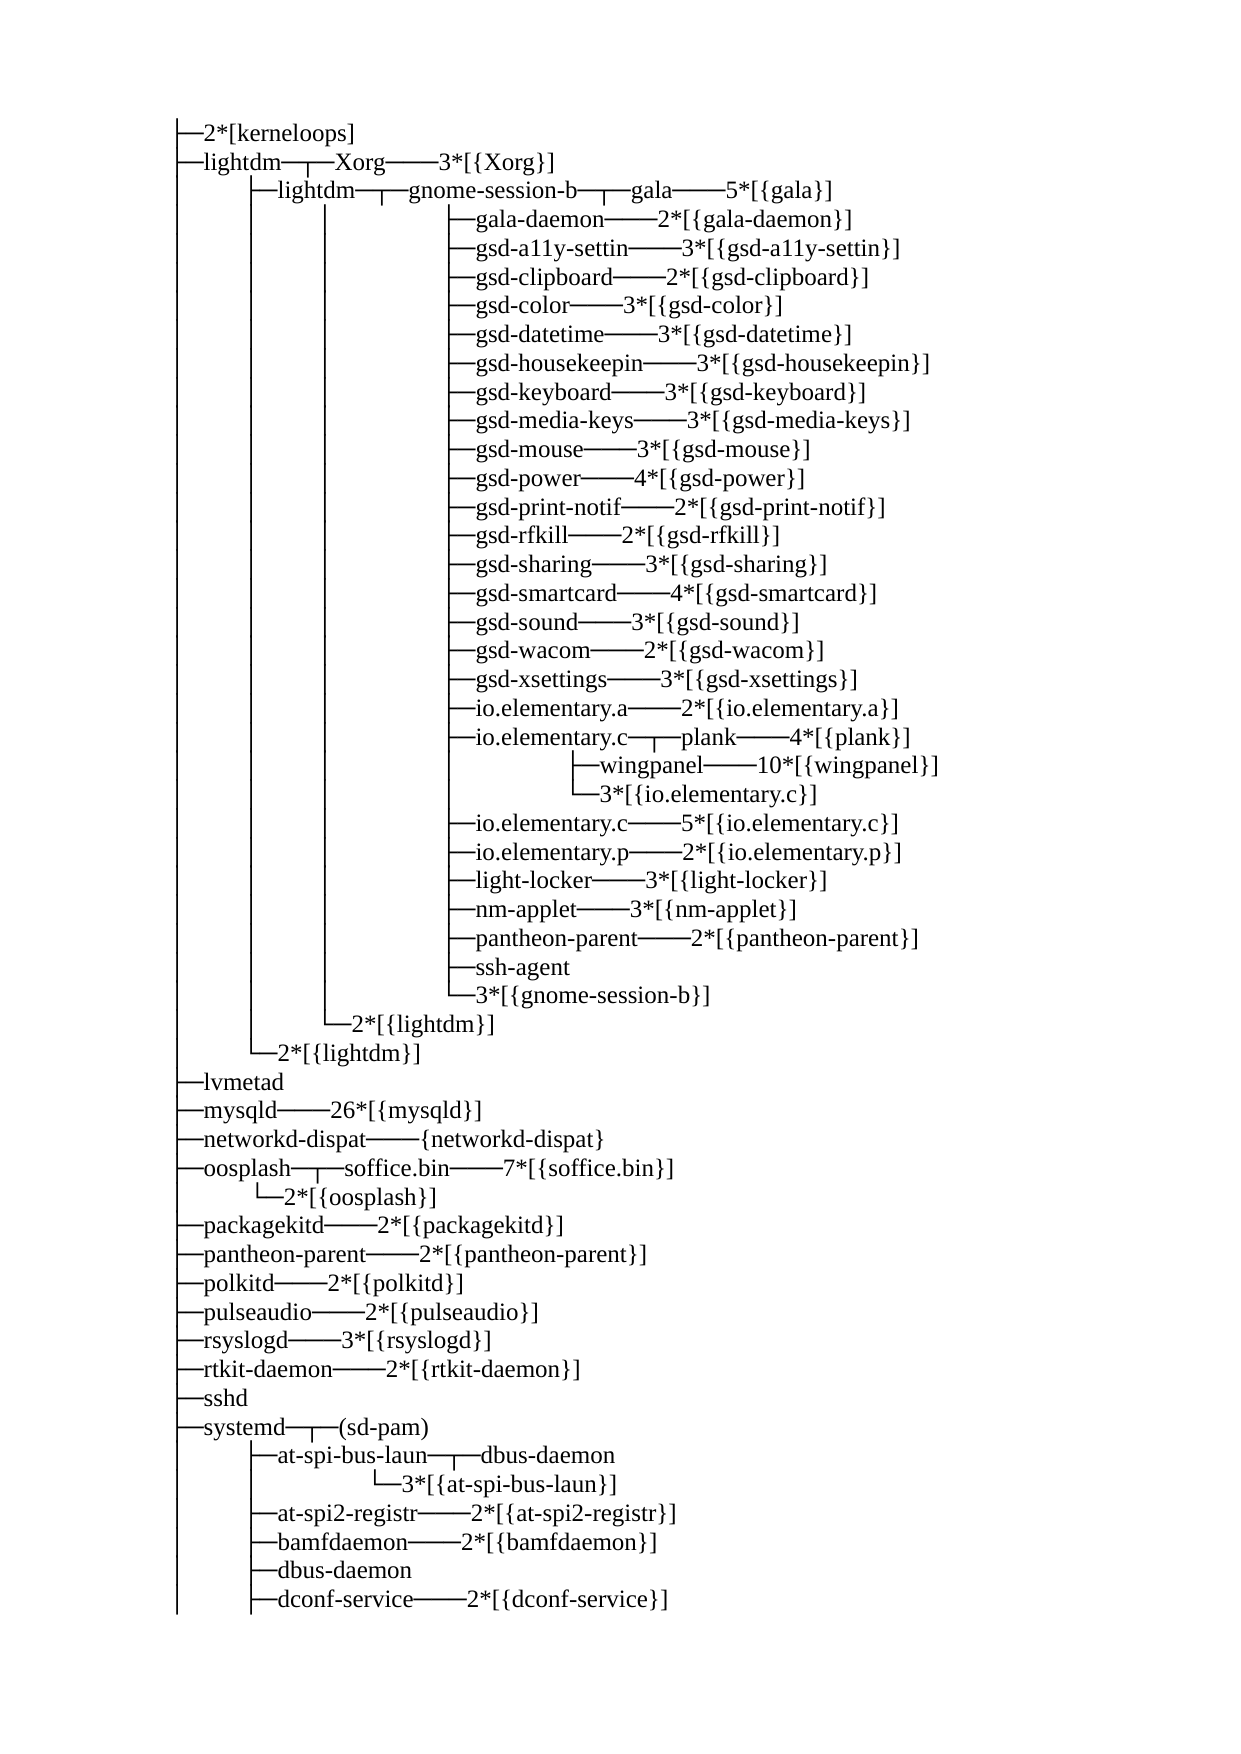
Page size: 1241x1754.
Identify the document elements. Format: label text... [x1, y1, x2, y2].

text │ ├─lightdm─┬─gnome-session-b─┬─gala───5*[{gala}] [118, 176, 176, 204]
text │ │ │ ├─gsd-datetime───3*[{gsd-datetime}] [118, 319, 176, 348]
text ├─systemd─┬─(sd-pam) [178, 1412, 1122, 1441]
text ├─rtkit-daemon───2*[{rtkit-daemon}] [118, 1354, 176, 1383]
text │ │ │ ├─gala-daemon───2*[{gala-daemon}] [178, 204, 250, 233]
text │ │ │ ├─gsd-sound───3*[{gsd-sound}] [326, 607, 448, 636]
text │ │ │ ├─gsd-housekeepin───3*[{gsd-housekeepin}] [178, 348, 250, 377]
text │ │ │ ├─nm-applet───3*[{nm-applet}] [178, 894, 250, 923]
text │ │ │ ├─gala-daemon───2*[{gala-daemon}] [326, 204, 448, 233]
text │ │ │ ├─nm-applet───3*[{nm-applet}] [118, 894, 176, 923]
text │ │ │ │ └─3*[{io.elementary.c}] [450, 779, 1122, 808]
text │ │ │ ├─gsd-xsettings───3*[{gsd-xsettings}] [450, 664, 1122, 693]
text │ │ │ ├─gsd-housekeepin───3*[{gsd-housekeepin}] [118, 348, 176, 377]
text │ │ └─3*[{at-spi-bus-laun}] [178, 1469, 250, 1498]
text │ │ │ ├─gsd-clipboard───2*[{gsd-clipboard}] [252, 262, 324, 291]
text │ │ │ ├─io.elementary.a───2*[{io.elementary.a}] [252, 693, 324, 722]
text │ ├─bamfdaemon───2*[{bamfdaemon}] [118, 1527, 176, 1556]
text │ │ │ ├─gsd-keyboard───3*[{gsd-keyboard}] [252, 377, 324, 406]
text │ ├─lightdm─┬─gnome-session-b─┬─gala───5*[{gala}] [178, 176, 250, 204]
text │ │ │ ├─gsd-sharing───3*[{gsd-sharing}] [178, 549, 250, 578]
text │ │ │ ├─nm-applet───3*[{nm-applet}] [326, 894, 448, 923]
text │ │ │ ├─gsd-housekeepin───3*[{gsd-housekeepin}] [326, 348, 448, 377]
text │ │ └─2*[{lightdm}] [178, 1009, 250, 1038]
text │ ├─at-spi2-registr───2*[{at-spi2-registr}] [178, 1498, 250, 1527]
text ├─sshd [178, 1383, 1122, 1412]
text │ │ │ ├─gsd-clipboard───2*[{gsd-clipboard}] [118, 262, 176, 291]
text │ │ │ ├─io.elementary.c─┬─plank───4*[{plank}] [326, 722, 448, 751]
text │ │ │ └─3*[{gnome-session-b}] [326, 981, 1122, 1009]
text │ │ │ ├─gsd-sharing───3*[{gsd-sharing}] [118, 549, 176, 578]
text │ │ │ ├─light-locker───3*[{light-locker}] [252, 866, 324, 894]
text │ │ │ ├─gsd-clipboard───2*[{gsd-clipboard}] [178, 262, 250, 291]
text │ │ │ ├─gsd-keyboard───3*[{gsd-keyboard}] [326, 377, 448, 406]
text │ └─2*[{lightdm}] [118, 1038, 176, 1067]
text ├─packagekitd───2*[{packagekitd}] [118, 1211, 176, 1239]
text ├─rsyslogd───3*[{rsyslogd}] [178, 1326, 1122, 1354]
text │ │ │ └─3*[{gnome-session-b}] [252, 981, 324, 1009]
text ├─sshd [118, 1383, 176, 1412]
text │ │ │ ├─gsd-color───3*[{gsd-color}] [118, 291, 176, 319]
text │ │ │ ├─gsd-xsettings───3*[{gsd-xsettings}] [118, 664, 176, 693]
text ├─systemd─┬─(sd-pam) [118, 1412, 176, 1441]
text │ │ │ ├─gsd-print-notif───2*[{gsd-print-notif}] [118, 492, 176, 521]
text │ │ └─3*[{at-spi-bus-laun}] [252, 1469, 1122, 1498]
text │ │ │ ├─gsd-smartcard───4*[{gsd-smartcard}] [118, 578, 176, 607]
text ├─oosplash─┬─soffice.bin───7*[{soffice.bin}] [178, 1153, 1122, 1182]
text │ │ │ ├─pantheon-parent───2*[{pantheon-parent}] [178, 923, 250, 952]
text │ │ │ ├─gsd-sharing───3*[{gsd-sharing}] [326, 549, 448, 578]
text │ │ │ ├─gsd-media-keys───3*[{gsd-media-keys}] [326, 406, 448, 434]
text │ │ │ ├─gsd-xsettings───3*[{gsd-xsettings}] [252, 664, 324, 693]
text │ ├─at-spi-bus-laun─┬─dbus-daemon [178, 1441, 250, 1469]
text ├─lightdm─┬─Xorg───3*[{Xorg}] [178, 147, 1122, 176]
text │ ├─at-spi2-registr───2*[{at-spi2-registr}] [118, 1498, 176, 1527]
text ├─networkd-dispat───{networkd-dispat} [118, 1124, 176, 1153]
text ├─mysqld───26*[{mysqld}] [178, 1096, 1122, 1124]
text │ │ │ ├─io.elementary.p───2*[{io.elementary.p}] [450, 837, 1122, 866]
text │ │ │ └─3*[{gnome-session-b}] [178, 981, 250, 1009]
text │ │ │ ├─gsd-a11y-settin───3*[{gsd-a11y-settin}] [326, 233, 448, 262]
text │ │ │ ├─gsd-media-keys───3*[{gsd-media-keys}] [252, 406, 324, 434]
text ├─lightdm─┬─Xorg───3*[{Xorg}] [118, 147, 176, 176]
text │ │ │ ├─gsd-rfkill───2*[{gsd-rfkill}] [450, 521, 1122, 549]
text │ ├─dbus-daemon [118, 1556, 176, 1584]
text ├─pulseaudio───2*[{pulseaudio}] [178, 1297, 1122, 1326]
text │ ├─at-spi-bus-laun─┬─dbus-daemon [118, 1441, 176, 1469]
text │ ├─at-spi2-registr───2*[{at-spi2-registr}] [252, 1498, 1122, 1527]
text ├─mysqld───26*[{mysqld}] [118, 1096, 176, 1124]
text │ ├─dconf-service───2*[{dconf-service}] [118, 1584, 176, 1613]
text │ │ │ ├─gsd-mouse───3*[{gsd-mouse}] [252, 434, 324, 463]
text │ │ │ ├─io.elementary.c───5*[{io.elementary.c}] [252, 808, 324, 837]
text │ ├─dbus-daemon [178, 1556, 250, 1584]
text │ │ │ ├─gsd-print-notif───2*[{gsd-print-notif}] [178, 492, 250, 521]
text ├─lvmetad [178, 1067, 1122, 1096]
text │ │ │ ├─io.elementary.a───2*[{io.elementary.a}] [178, 693, 250, 722]
text │ │ └─2*[{lightdm}] [252, 1009, 1122, 1038]
text ├─pulseaudio───2*[{pulseaudio}] [118, 1297, 176, 1326]
text ├─polkitd───2*[{polkitd}] [178, 1268, 1122, 1297]
text │ │ │ ├─gsd-power───4*[{gsd-power}] [450, 463, 1122, 492]
text │ │ │ ├─light-locker───3*[{light-locker}] [118, 866, 176, 894]
text │ │ │ ├─nm-applet───3*[{nm-applet}] [252, 894, 324, 923]
text │ │ │ ├─light-locker───3*[{light-locker}] [450, 866, 1122, 894]
text │ │ │ │ ├─wingpanel───10*[{wingpanel}] [326, 751, 448, 779]
text │ │ │ ├─gsd-datetime───3*[{gsd-datetime}] [252, 319, 324, 348]
text │ ├─bamfdaemon───2*[{bamfdaemon}] [178, 1527, 250, 1556]
text │ │ │ ├─gsd-a11y-settin───3*[{gsd-a11y-settin}] [252, 233, 324, 262]
text │ │ │ ├─gsd-sound───3*[{gsd-sound}] [450, 607, 1122, 636]
text │ │ │ ├─gsd-rfkill───2*[{gsd-rfkill}] [118, 521, 176, 549]
text │ │ │ │ ├─wingpanel───10*[{wingpanel}] [118, 751, 176, 779]
text │ │ │ ├─gsd-media-keys───3*[{gsd-media-keys}] [450, 406, 1122, 434]
text │ │ │ │ └─3*[{io.elementary.c}] [178, 779, 250, 808]
text │ │ │ ├─gsd-mouse───3*[{gsd-mouse}] [326, 434, 448, 463]
text │ │ │ ├─light-locker───3*[{light-locker}] [326, 866, 448, 894]
text │ ├─dconf-service───2*[{dconf-service}] [252, 1584, 1122, 1613]
text │ │ │ ├─gsd-keyboard───3*[{gsd-keyboard}] [178, 377, 250, 406]
text │ ├─dconf-service───2*[{dconf-service}] [178, 1584, 250, 1613]
text │ │ │ ├─gsd-smartcard───4*[{gsd-smartcard}] [326, 578, 448, 607]
text │ │ │ ├─gsd-housekeepin───3*[{gsd-housekeepin}] [252, 348, 324, 377]
text │ │ │ ├─gsd-mouse───3*[{gsd-mouse}] [118, 434, 176, 463]
text │ │ │ ├─ssh-agent [178, 952, 250, 981]
text │ │ │ ├─io.elementary.c───5*[{io.elementary.c}] [326, 808, 448, 837]
text │ │ │ ├─gsd-print-notif───2*[{gsd-print-notif}] [252, 492, 324, 521]
text │ │ │ │ └─3*[{io.elementary.c}] [326, 779, 448, 808]
text │ ├─lightdm─┬─gnome-session-b─┬─gala───5*[{gala}] [252, 176, 1122, 204]
text │ │ └─3*[{at-spi-bus-laun}] [118, 1469, 176, 1498]
text │ │ │ ├─gsd-sound───3*[{gsd-sound}] [118, 607, 176, 636]
text │ │ │ ├─ssh-agent [118, 952, 176, 981]
text │ │ │ ├─io.elementary.p───2*[{io.elementary.p}] [326, 837, 448, 866]
text │ │ │ │ └─3*[{io.elementary.c}] [252, 779, 324, 808]
text │ │ │ ├─gsd-sharing───3*[{gsd-sharing}] [450, 549, 1122, 578]
text │ │ │ ├─io.elementary.c─┬─plank───4*[{plank}] [118, 722, 176, 751]
text │ │ │ ├─gsd-media-keys───3*[{gsd-media-keys}] [178, 406, 250, 434]
text │ │ │ ├─io.elementary.p───2*[{io.elementary.p}] [252, 837, 324, 866]
text │ │ │ ├─io.elementary.c───5*[{io.elementary.c}] [178, 808, 250, 837]
text │ │ │ ├─gsd-datetime───3*[{gsd-datetime}] [178, 319, 250, 348]
text │ │ │ ├─pantheon-parent───2*[{pantheon-parent}] [252, 923, 324, 952]
text │ │ │ ├─gsd-print-notif───2*[{gsd-print-notif}] [450, 492, 1122, 521]
text │ │ │ ├─pantheon-parent───2*[{pantheon-parent}] [118, 923, 176, 952]
text │ └─2*[{lightdm}] [178, 1038, 1122, 1067]
text │ │ │ ├─gsd-clipboard───2*[{gsd-clipboard}] [450, 262, 1122, 291]
text │ │ │ ├─gsd-power───4*[{gsd-power}] [178, 463, 250, 492]
text │ │ │ └─3*[{gnome-session-b}] [118, 981, 176, 1009]
text │ │ │ ├─gsd-wacom───2*[{gsd-wacom}] [450, 636, 1122, 664]
text │ ├─bamfdaemon───2*[{bamfdaemon}] [252, 1527, 1122, 1556]
text │ │ │ │ └─3*[{io.elementary.c}] [118, 779, 176, 808]
text │ │ │ ├─ssh-agent [450, 952, 1122, 981]
text │ │ │ ├─gsd-clipboard───2*[{gsd-clipboard}] [326, 262, 448, 291]
text │ │ │ ├─io.elementary.a───2*[{io.elementary.a}] [450, 693, 1122, 722]
text │ │ │ ├─gsd-rfkill───2*[{gsd-rfkill}] [252, 521, 324, 549]
text │ │ │ ├─io.elementary.p───2*[{io.elementary.p}] [178, 837, 250, 866]
text │ │ │ ├─io.elementary.c───5*[{io.elementary.c}] [118, 808, 176, 837]
text │ │ │ ├─light-locker───3*[{light-locker}] [178, 866, 250, 894]
text │ │ │ ├─pantheon-parent───2*[{pantheon-parent}] [326, 923, 448, 952]
text │ │ │ ├─nm-applet───3*[{nm-applet}] [450, 894, 1122, 923]
text │ ├─at-spi-bus-laun─┬─dbus-daemon [252, 1441, 1122, 1469]
text ├─2*[kerneloops] [118, 118, 176, 147]
text │ │ │ ├─gsd-rfkill───2*[{gsd-rfkill}] [326, 521, 448, 549]
text │ │ │ ├─gsd-media-keys───3*[{gsd-media-keys}] [118, 406, 176, 434]
text │ │ │ ├─io.elementary.c─┬─plank───4*[{plank}] [252, 722, 324, 751]
text │ │ │ ├─gsd-a11y-settin───3*[{gsd-a11y-settin}] [118, 233, 176, 262]
text │ │ │ ├─gsd-datetime───3*[{gsd-datetime}] [326, 319, 448, 348]
text │ │ │ ├─io.elementary.p───2*[{io.elementary.p}] [118, 837, 176, 866]
text │ │ │ ├─gsd-xsettings───3*[{gsd-xsettings}] [178, 664, 250, 693]
text ├─pantheon-parent───2*[{pantheon-parent}] [178, 1239, 1122, 1268]
text │ └─2*[{oosplash}] [178, 1182, 1122, 1211]
text │ │ │ ├─gsd-color───3*[{gsd-color}] [450, 291, 1122, 319]
text │ │ │ ├─gsd-smartcard───4*[{gsd-smartcard}] [252, 578, 324, 607]
text │ │ │ ├─io.elementary.a───2*[{io.elementary.a}] [118, 693, 176, 722]
text │ │ │ │ ├─wingpanel───10*[{wingpanel}] [574, 751, 1122, 779]
text │ │ │ │ ├─wingpanel───10*[{wingpanel}] [178, 751, 250, 779]
text │ │ │ ├─gsd-rfkill───2*[{gsd-rfkill}] [178, 521, 250, 549]
text │ │ │ ├─gsd-wacom───2*[{gsd-wacom}] [118, 636, 176, 664]
text │ │ │ ├─io.elementary.c───5*[{io.elementary.c}] [450, 808, 1122, 837]
text │ │ │ ├─gsd-datetime───3*[{gsd-datetime}] [450, 319, 1122, 348]
text │ │ │ ├─gsd-keyboard───3*[{gsd-keyboard}] [450, 377, 1122, 406]
text │ │ │ ├─gsd-power───4*[{gsd-power}] [326, 463, 448, 492]
text │ │ │ ├─gala-daemon───2*[{gala-daemon}] [118, 204, 176, 233]
text │ │ │ │ ├─wingpanel───10*[{wingpanel}] [252, 751, 324, 779]
text │ │ │ ├─gsd-smartcard───4*[{gsd-smartcard}] [450, 578, 1122, 607]
text │ │ │ ├─gsd-housekeepin───3*[{gsd-housekeepin}] [450, 348, 1122, 377]
text │ │ │ ├─gsd-sound───3*[{gsd-sound}] [252, 607, 324, 636]
text │ │ │ ├─gsd-mouse───3*[{gsd-mouse}] [178, 434, 250, 463]
text │ │ │ ├─gsd-color───3*[{gsd-color}] [252, 291, 324, 319]
text │ │ │ ├─gsd-keyboard───3*[{gsd-keyboard}] [118, 377, 176, 406]
text │ │ │ ├─gala-daemon───2*[{gala-daemon}] [252, 204, 324, 233]
text ├─rtkit-daemon───2*[{rtkit-daemon}] [178, 1354, 1122, 1383]
text ├─polkitd───2*[{polkitd}] [118, 1268, 176, 1297]
text ├─2*[kerneloops] [178, 118, 1122, 147]
text │ │ │ ├─io.elementary.c─┬─plank───4*[{plank}] [450, 722, 1122, 751]
text │ │ │ ├─gsd-wacom───2*[{gsd-wacom}] [252, 636, 324, 664]
text │ └─2*[{oosplash}] [118, 1182, 176, 1211]
text │ │ │ ├─gsd-sharing───3*[{gsd-sharing}] [252, 549, 324, 578]
text │ │ │ ├─gsd-a11y-settin───3*[{gsd-a11y-settin}] [178, 233, 250, 262]
text ├─oosplash─┬─soffice.bin───7*[{soffice.bin}] [118, 1153, 176, 1182]
text ├─lvmetad [118, 1067, 176, 1096]
text │ │ │ ├─gala-daemon───2*[{gala-daemon}] [450, 204, 1122, 233]
text │ │ │ ├─gsd-color───3*[{gsd-color}] [326, 291, 448, 319]
text │ │ │ ├─gsd-a11y-settin───3*[{gsd-a11y-settin}] [450, 233, 1122, 262]
text ├─pantheon-parent───2*[{pantheon-parent}] [118, 1239, 176, 1268]
text │ │ │ ├─ssh-agent [326, 952, 448, 981]
text │ │ │ ├─io.elementary.a───2*[{io.elementary.a}] [326, 693, 448, 722]
text │ │ │ ├─gsd-sound───3*[{gsd-sound}] [178, 607, 250, 636]
text ├─packagekitd───2*[{packagekitd}] [178, 1211, 1122, 1239]
text │ │ │ ├─gsd-smartcard───4*[{gsd-smartcard}] [178, 578, 250, 607]
text │ ├─dbus-daemon [252, 1556, 1122, 1584]
text │ │ └─2*[{lightdm}] [118, 1009, 176, 1038]
text │ │ │ ├─gsd-xsettings───3*[{gsd-xsettings}] [326, 664, 448, 693]
text │ │ │ ├─gsd-power───4*[{gsd-power}] [252, 463, 324, 492]
text │ │ │ ├─gsd-power───4*[{gsd-power}] [118, 463, 176, 492]
text │ │ │ ├─gsd-mouse───3*[{gsd-mouse}] [450, 434, 1122, 463]
text │ │ │ ├─pantheon-parent───2*[{pantheon-parent}] [450, 923, 1122, 952]
text ├─networkd-dispat───{networkd-dispat} [178, 1124, 1122, 1153]
text │ │ │ ├─gsd-color───3*[{gsd-color}] [178, 291, 250, 319]
text │ │ │ ├─gsd-print-notif───2*[{gsd-print-notif}] [326, 492, 448, 521]
text │ │ │ ├─gsd-wacom───2*[{gsd-wacom}] [326, 636, 448, 664]
text ├─rsyslogd───3*[{rsyslogd}] [118, 1326, 176, 1354]
text │ │ │ ├─ssh-agent [252, 952, 324, 981]
text │ │ │ ├─gsd-wacom───2*[{gsd-wacom}] [178, 636, 250, 664]
text │ │ │ ├─io.elementary.c─┬─plank───4*[{plank}] [178, 722, 250, 751]
text │ │ │ │ ├─wingpanel───10*[{wingpanel}] [450, 751, 572, 779]
